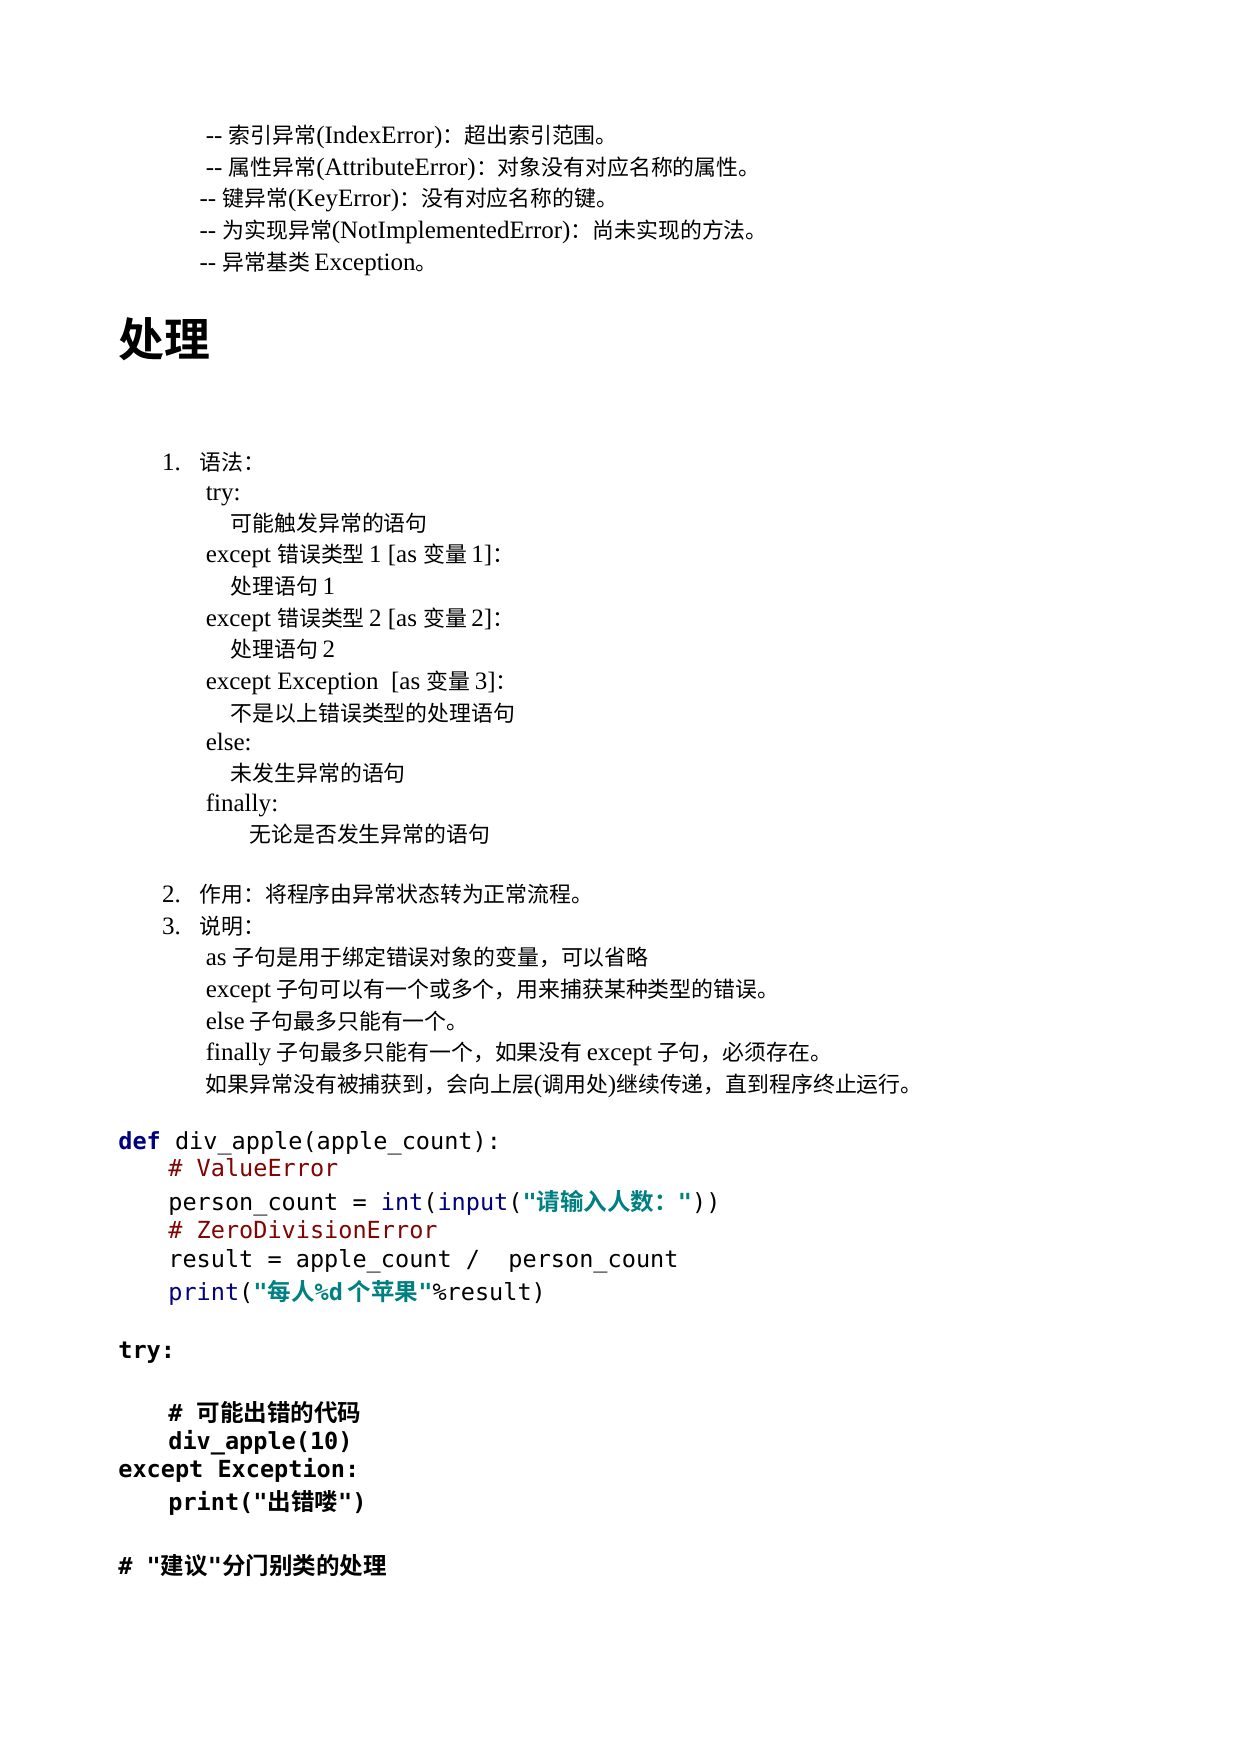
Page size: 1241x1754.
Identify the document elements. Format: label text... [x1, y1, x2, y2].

text except Exception [as 变量3]： [206, 664, 1122, 696]
text 可能触发异常的语句 [206, 506, 1122, 537]
text 无论是否发生异常的语句 [206, 817, 1122, 848]
text else: [206, 727, 1122, 756]
text # ZeroDivisionError [118, 1217, 1122, 1245]
text div_apple(10) [118, 1428, 1122, 1456]
text except 错误类型2 [as 变量2]： [206, 601, 1122, 632]
text -- 索引异常(IndexError)：超出索引范围。 [206, 118, 1122, 150]
text 处理语句1 [206, 569, 1122, 601]
text except 错误类型1 [as 变量1]： [206, 537, 1122, 569]
text print("出错喽") [118, 1483, 1122, 1517]
list 说明： [162, 909, 1122, 940]
text person_count = int(input("请输入人数：")) [118, 1183, 1122, 1217]
text 如果异常没有被捕获到，会向上层(调用处)继续传递，直到程序终止运行。 [206, 1067, 1122, 1099]
list 作用：将程序由异常状态转为正常流程。 [162, 877, 1122, 909]
text except Exception: [118, 1456, 1122, 1483]
list -- 键异常(KeyError)：没有对应名称的键。 [199, 181, 1122, 213]
text # 可能出错的代码 [118, 1394, 1122, 1428]
text except子句可以有一个或多个，用来捕获某种类型的错误。 [206, 972, 1122, 1004]
text print("每人%d个苹果"%result) [118, 1273, 1122, 1307]
text 处理语句2 [206, 632, 1122, 664]
text try: [206, 477, 1122, 506]
text # ValueError [118, 1155, 1122, 1183]
text try: [118, 1337, 1122, 1364]
text 不是以上错误类型的处理语句 [206, 696, 1122, 727]
list -- 异常基类Exception。 [199, 245, 1122, 276]
text # "建议"分门别类的处理 [118, 1547, 1122, 1581]
text def div_apple(apple_count): [118, 1127, 1122, 1155]
list -- 为实现异常(NotImplementedError)：尚未实现的方法。 [199, 213, 1122, 245]
text finally: [206, 788, 1122, 817]
text else子句最多只能有一个。 [206, 1004, 1122, 1035]
list 语法： [162, 445, 1122, 477]
text -- 属性异常(AttributeError)：对象没有对应名称的属性。 [206, 150, 1122, 181]
subtitle 处理 [118, 303, 1122, 370]
text 未发生异常的语句 [206, 756, 1122, 788]
text finally子句最多只能有一个，如果没有except子句，必须存在。 [206, 1035, 1122, 1067]
text result = apple_count / person_count [118, 1245, 1122, 1273]
text as 子句是用于绑定错误对象的变量，可以省略 [206, 940, 1122, 972]
